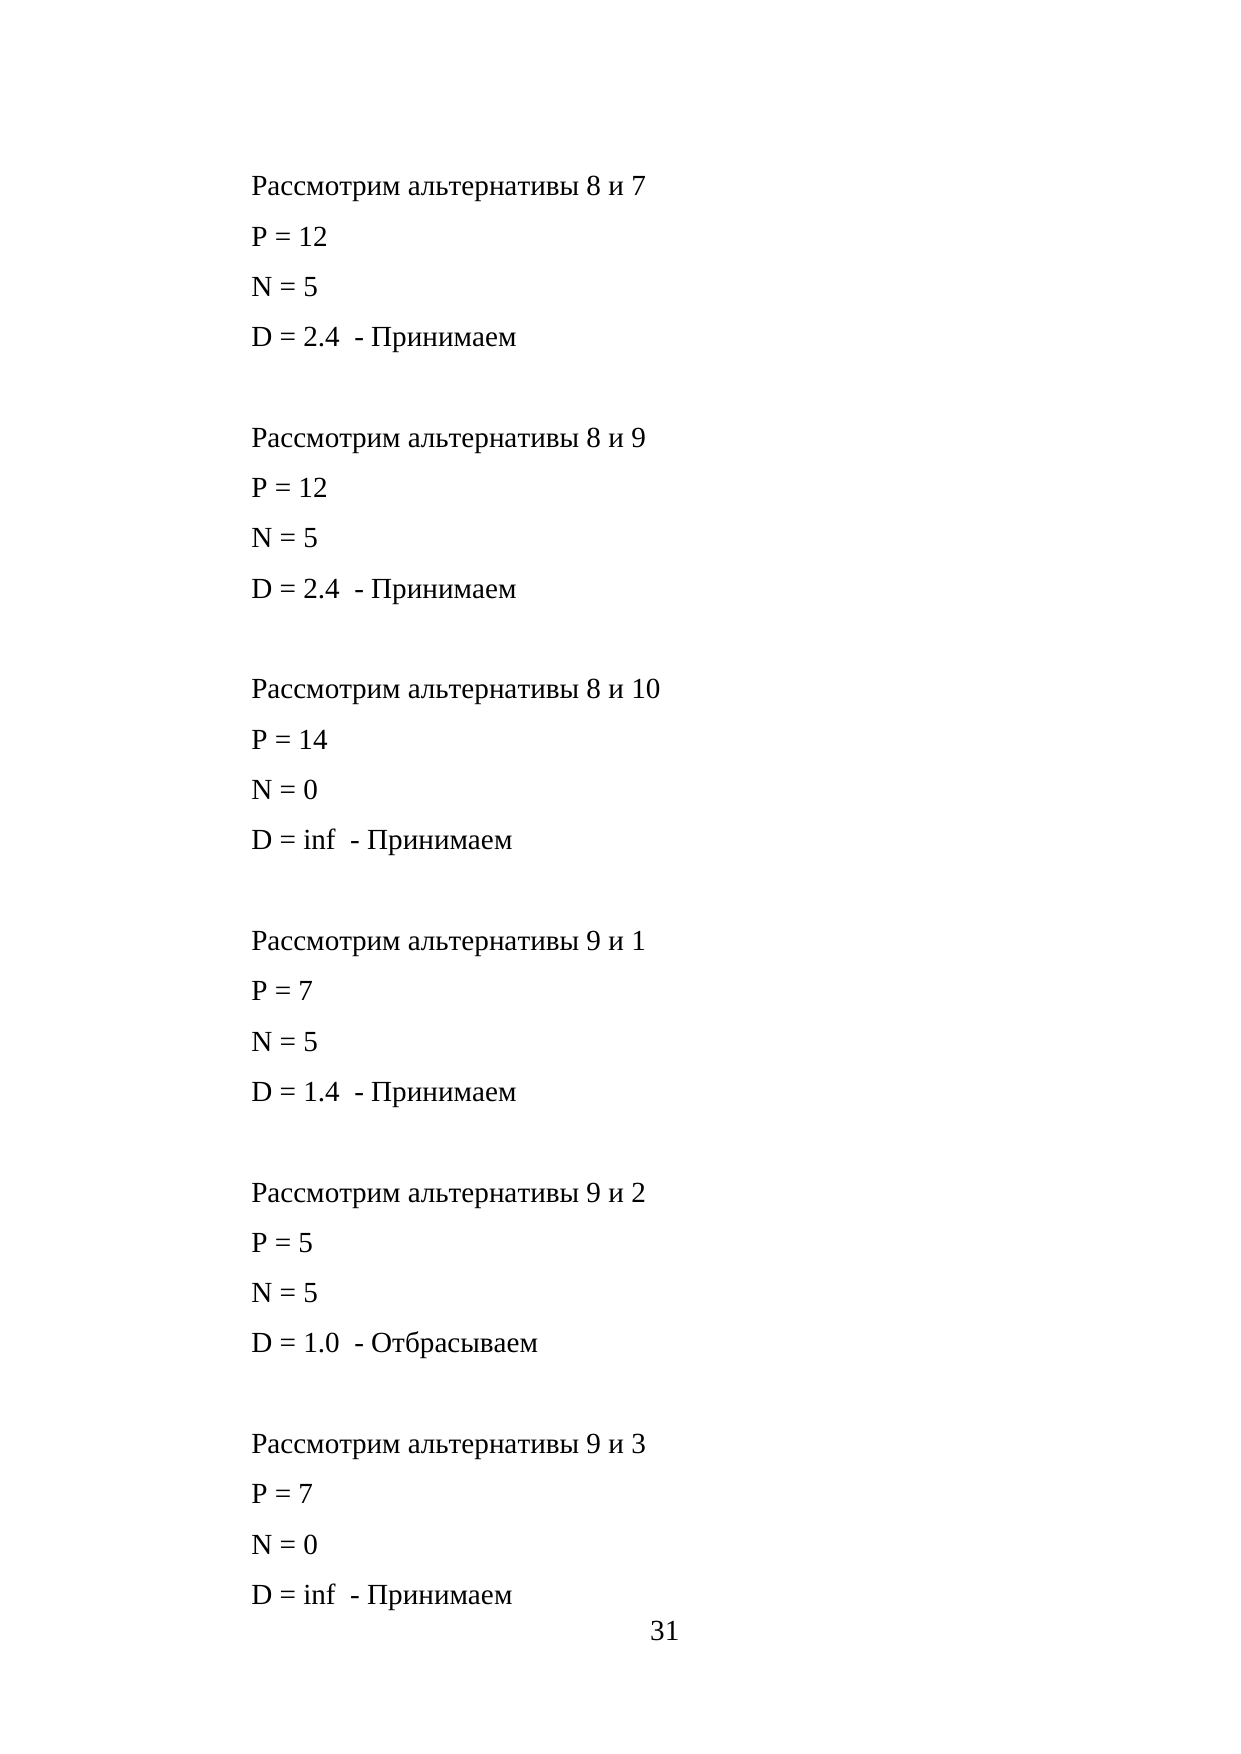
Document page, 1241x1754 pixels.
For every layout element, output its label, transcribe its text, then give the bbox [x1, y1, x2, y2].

text Рассмотрим альтернативы 9 и 2 [177, 1175, 1152, 1208]
text Рассмотрим альтернативы 9 и 3 [177, 1426, 1152, 1460]
text N = 5 [177, 1275, 1152, 1309]
text P = 12 [177, 219, 1152, 252]
text N = 5 [177, 1024, 1152, 1057]
text N = 5 [177, 521, 1152, 554]
text Рассмотрим альтернативы 9 и 1 [177, 923, 1152, 957]
text P = 12 [177, 470, 1152, 504]
text D = 2.4 - Принимаем [177, 319, 1152, 353]
text P = 7 [177, 973, 1152, 1007]
text P = 14 [177, 722, 1152, 755]
text N = 0 [177, 1527, 1152, 1560]
text D = inf - Принимаем [177, 1577, 1152, 1611]
text Рассмотрим альтернативы 8 и 7 [177, 168, 1152, 202]
text P = 7 [177, 1477, 1152, 1510]
text N = 5 [177, 269, 1152, 303]
text Рассмотрим альтернативы 8 и 10 [177, 672, 1152, 705]
text D = inf - Принимаем [177, 822, 1152, 856]
text N = 0 [177, 772, 1152, 806]
text Рассмотрим альтернативы 8 и 9 [177, 420, 1152, 453]
text D = 1.4 - Принимаем [177, 1074, 1152, 1108]
text P = 5 [177, 1225, 1152, 1258]
text D = 2.4 - Принимаем [177, 571, 1152, 604]
text D = 1.0 - Отбрасываем [177, 1326, 1152, 1359]
